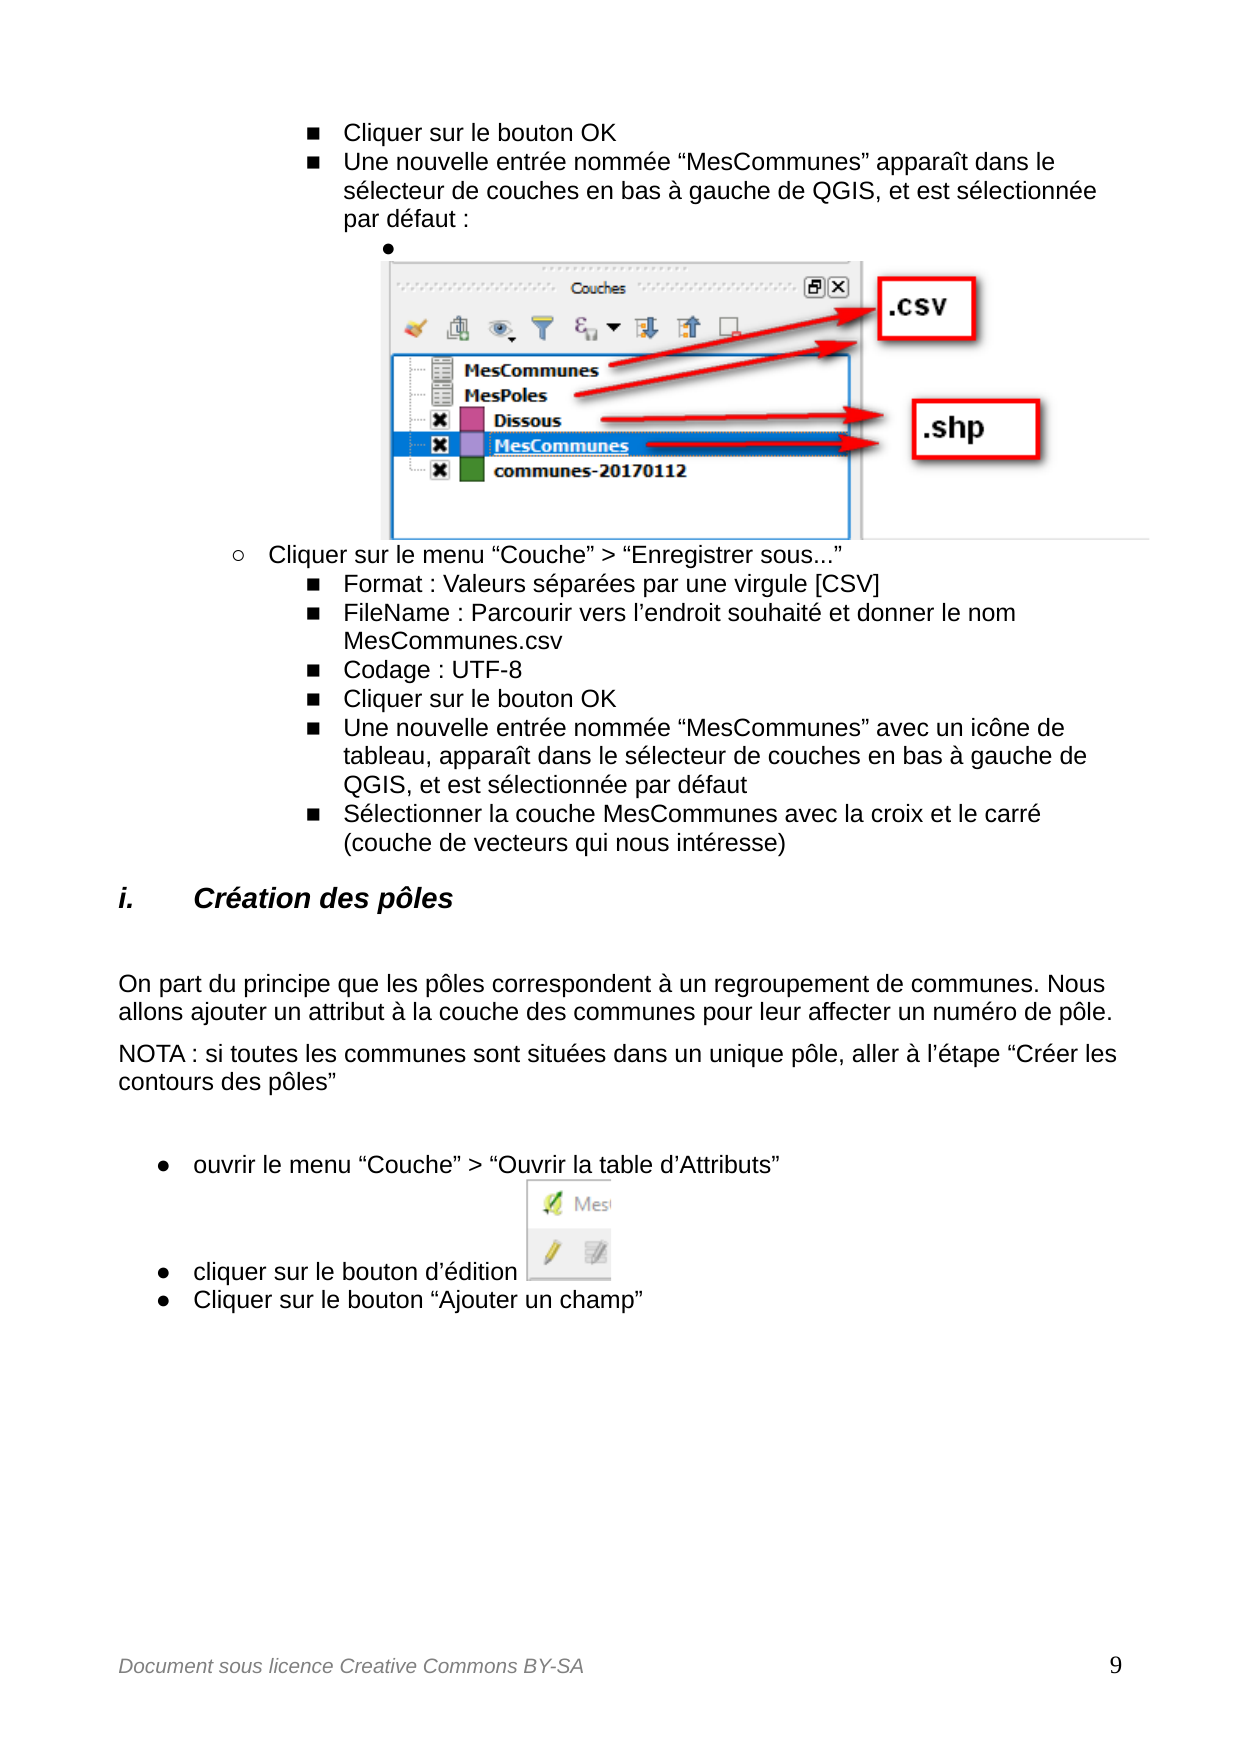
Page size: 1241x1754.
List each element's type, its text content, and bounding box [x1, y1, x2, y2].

list Cliquer sur le bouton OK [306, 118, 1122, 147]
list Une nouvelle entrée nommée “MesCommunes” avec un icône de tableau, apparaît dans le sélecteur de couches en bas à gauche de QGIS, et est sélectionnée par défaut [306, 712, 1122, 799]
subtitle Création des pôles [118, 881, 1122, 915]
text On part du principe que les pôles correspondent à un regroupement de communes. Nous allons ajouter un attribut à la couche des communes pour leur affecter un numéro de pôle. [118, 968, 1122, 1026]
list Cliquer sur le bouton OK [306, 684, 1122, 712]
list Cliquer sur le menu “Couche” > “Enregistrer sous...” [231, 540, 1122, 569]
list Format : Valeurs séparées par une virgule [CSV] [306, 569, 1122, 597]
list cliquer sur le bouton d’édition [156, 1178, 1122, 1285]
picture [525, 1178, 612, 1281]
list Cliquer sur le bouton “Ajouter un champ” [156, 1285, 1122, 1314]
list FileName : Parcourir vers l’endroit souhaité et donner le nom MesCommunes.csv [306, 597, 1122, 655]
picture [380, 261, 1150, 540]
list Sélectionner la couche MesCommunes avec la croix et le carré (couche de vecteurs qui nous intéresse) [306, 799, 1122, 856]
list ouvrir le menu “Couche” > “Ouvrir la table d’Attributs” [156, 1150, 1122, 1178]
text NOTA : si toutes les communes sont situées dans un unique pôle, aller à l’étape “Créer les contours des pôles” [118, 1038, 1122, 1096]
list Codage : UTF-8 [306, 655, 1122, 684]
list Une nouvelle entrée nommée “MesCommunes” apparaît dans le sélecteur de couches en bas à gauche de QGIS, et est sélectionnée par défaut : [306, 147, 1122, 233]
